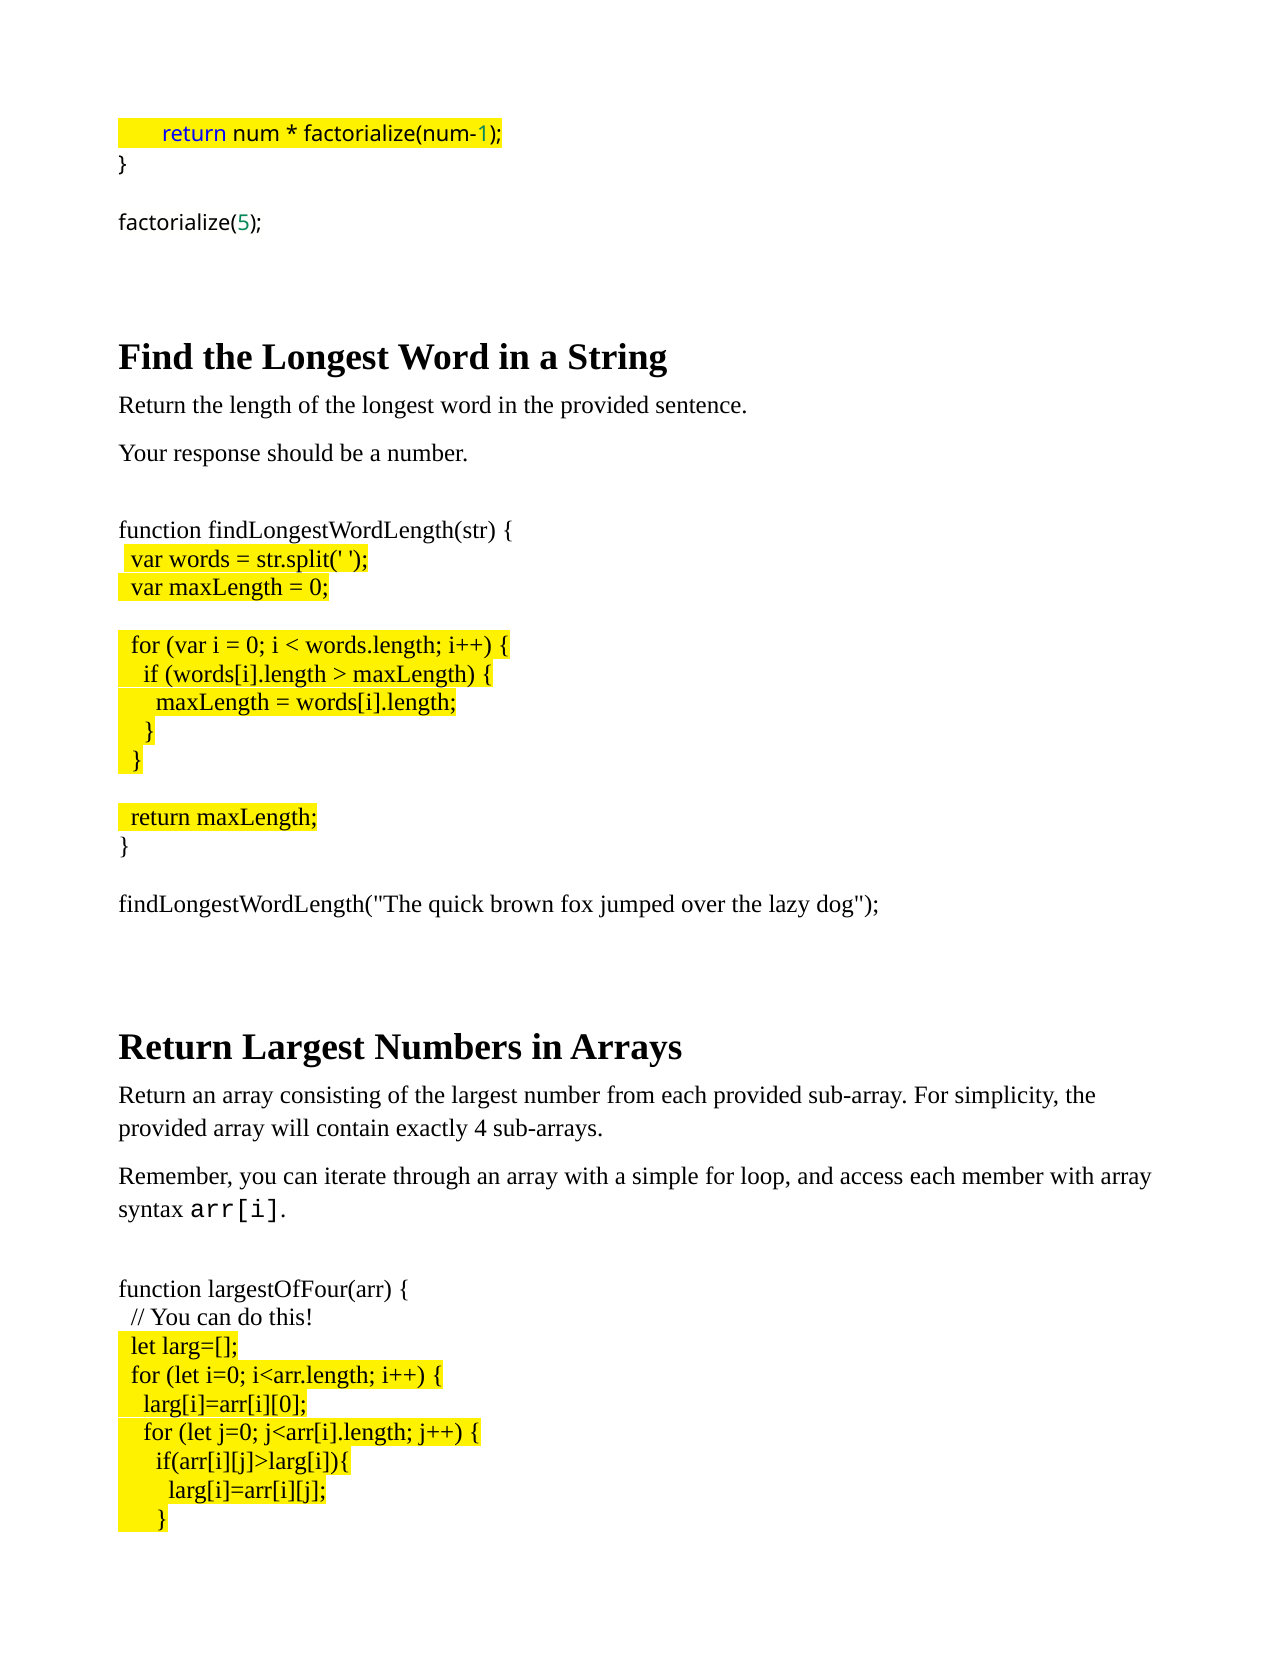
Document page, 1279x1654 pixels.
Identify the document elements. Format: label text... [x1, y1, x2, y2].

text Remember, you can iterate through an array with a simple for loop, and access each member with array syntax arr[i]. [118, 1161, 1160, 1225]
text if(arr[i][j]>larg[i]){ [118, 1446, 1160, 1475]
text return num * factorialize(num-1); [118, 118, 1160, 148]
text } [118, 831, 1160, 860]
text larg[i]=arr[i][j]; [118, 1475, 1160, 1504]
text } [118, 716, 1160, 745]
text Return the length of the longest word in the provided sentence. [118, 390, 1160, 419]
text var words = str.split(' '); [118, 544, 1160, 572]
text maxLength = words[i].length; [118, 687, 1160, 716]
text for (let i=0; i<arr.length; i++) { [118, 1360, 1160, 1389]
subtitle Return Largest Numbers in Arrays [118, 1024, 1160, 1068]
text factorialize(5); [118, 207, 1160, 237]
text findLongestWordLength("The quick brown fox jumped over the lazy dog"); [118, 889, 1160, 917]
text function largestOfFour(arr) { [118, 1274, 1160, 1302]
text larg[i]=arr[i][0]; [118, 1389, 1160, 1417]
text return maxLength; [118, 802, 1160, 831]
text if (words[i].length > maxLength) { [118, 659, 1160, 687]
text } [118, 745, 1160, 774]
text Your response should be a number. [118, 438, 1160, 466]
text for (let j=0; j<arr[i].length; j++) { [118, 1417, 1160, 1446]
text let larg=[]; [118, 1331, 1160, 1360]
subtitle Find the Longest Word in a String [118, 334, 1160, 377]
text Return an array consisting of the largest number from each provided sub-array. For simplicity, the provided array will contain exactly 4 sub-arrays. [118, 1080, 1160, 1142]
text } [118, 1504, 1160, 1532]
text // You can do this! [118, 1302, 1160, 1331]
text } [118, 148, 1160, 178]
text var maxLength = 0; [118, 572, 1160, 601]
text for (var i = 0; i < words.length; i++) { [118, 630, 1160, 659]
text function findLongestWordLength(str) { [118, 515, 1160, 544]
